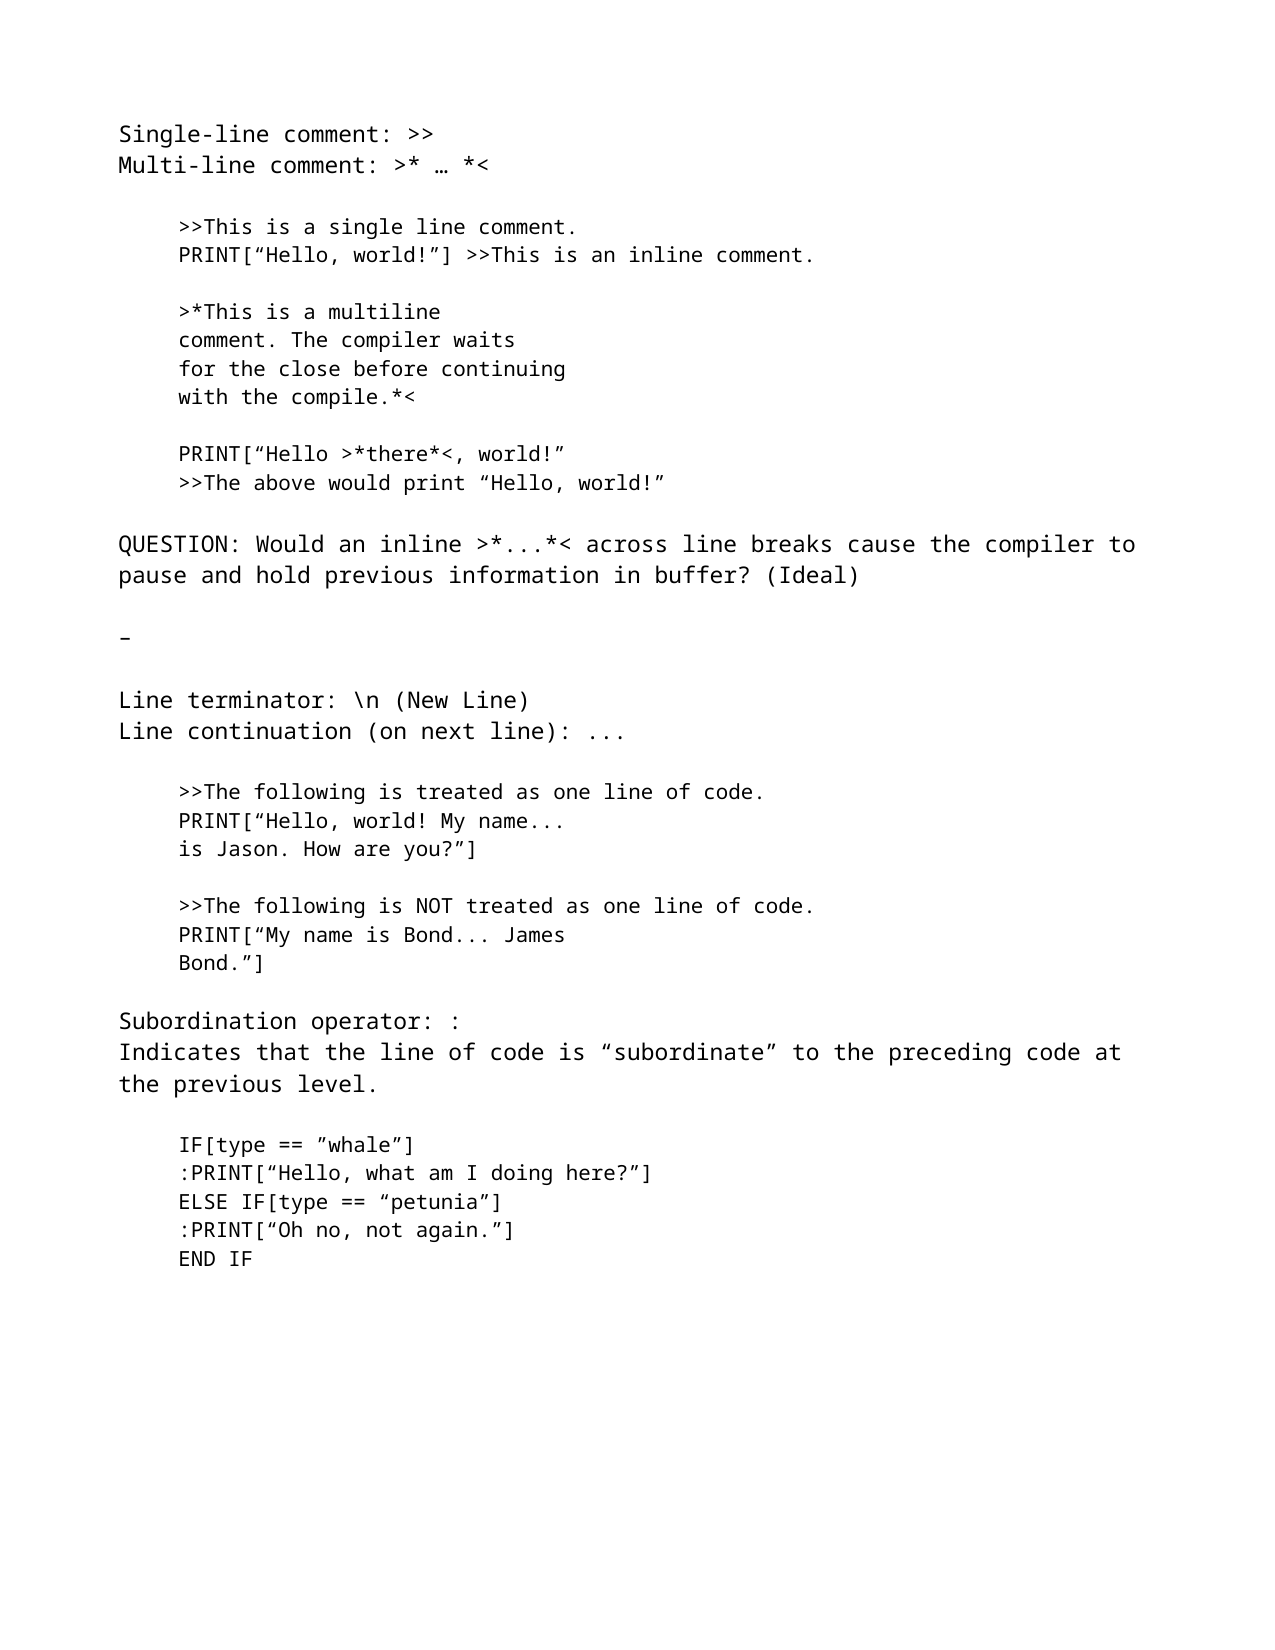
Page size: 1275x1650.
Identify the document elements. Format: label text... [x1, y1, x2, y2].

text IF[type == ”whale”] [178, 1130, 1097, 1158]
text >>This is a single line comment. [178, 212, 1097, 240]
text >*This is a multiline [178, 297, 1097, 326]
text Multi-line comment: >* … *< [118, 149, 1157, 181]
text PRINT[“My name is Bond... James [178, 920, 1097, 948]
text Subordination operator: : [118, 1005, 1157, 1036]
text PRINT[“Hello, world! My name... [178, 806, 1097, 834]
text Bond.”] [178, 948, 1097, 977]
text for the close before continuing [178, 354, 1097, 382]
text :PRINT[“Oh no, not again.”] [178, 1215, 1097, 1244]
text QUESTION: Would an inline >*...*< across line breaks cause the compiler to pause and hold previous information in buffer? (Ideal) [118, 527, 1157, 590]
text with the compile.*< [178, 382, 1097, 411]
text Indicates that the line of code is “subordinate” to the preceding code at the previous level. [118, 1036, 1157, 1099]
text >>The above would print “Hello, world!” [178, 468, 1097, 496]
text is Jason. How are you?”] [178, 834, 1097, 863]
text – [118, 621, 1157, 652]
text Single-line comment: >> [118, 118, 1157, 149]
text >>The following is treated as one line of code. [178, 777, 1097, 806]
text >>The following is NOT treated as one line of code. [178, 891, 1097, 920]
text PRINT[“Hello >*there*<, world!” [178, 439, 1097, 468]
text Line terminator: \n (New Line) [118, 684, 1157, 715]
text comment. The compiler waits [178, 326, 1097, 354]
text PRINT[“Hello, world!”] >>This is an inline comment. [178, 240, 1097, 269]
text Line continuation (on next line): ... [118, 715, 1157, 746]
text :PRINT[“Hello, what am I doing here?”] [178, 1158, 1097, 1187]
text END IF [178, 1244, 1097, 1272]
text ELSE IF[type == “petunia”] [178, 1187, 1097, 1215]
